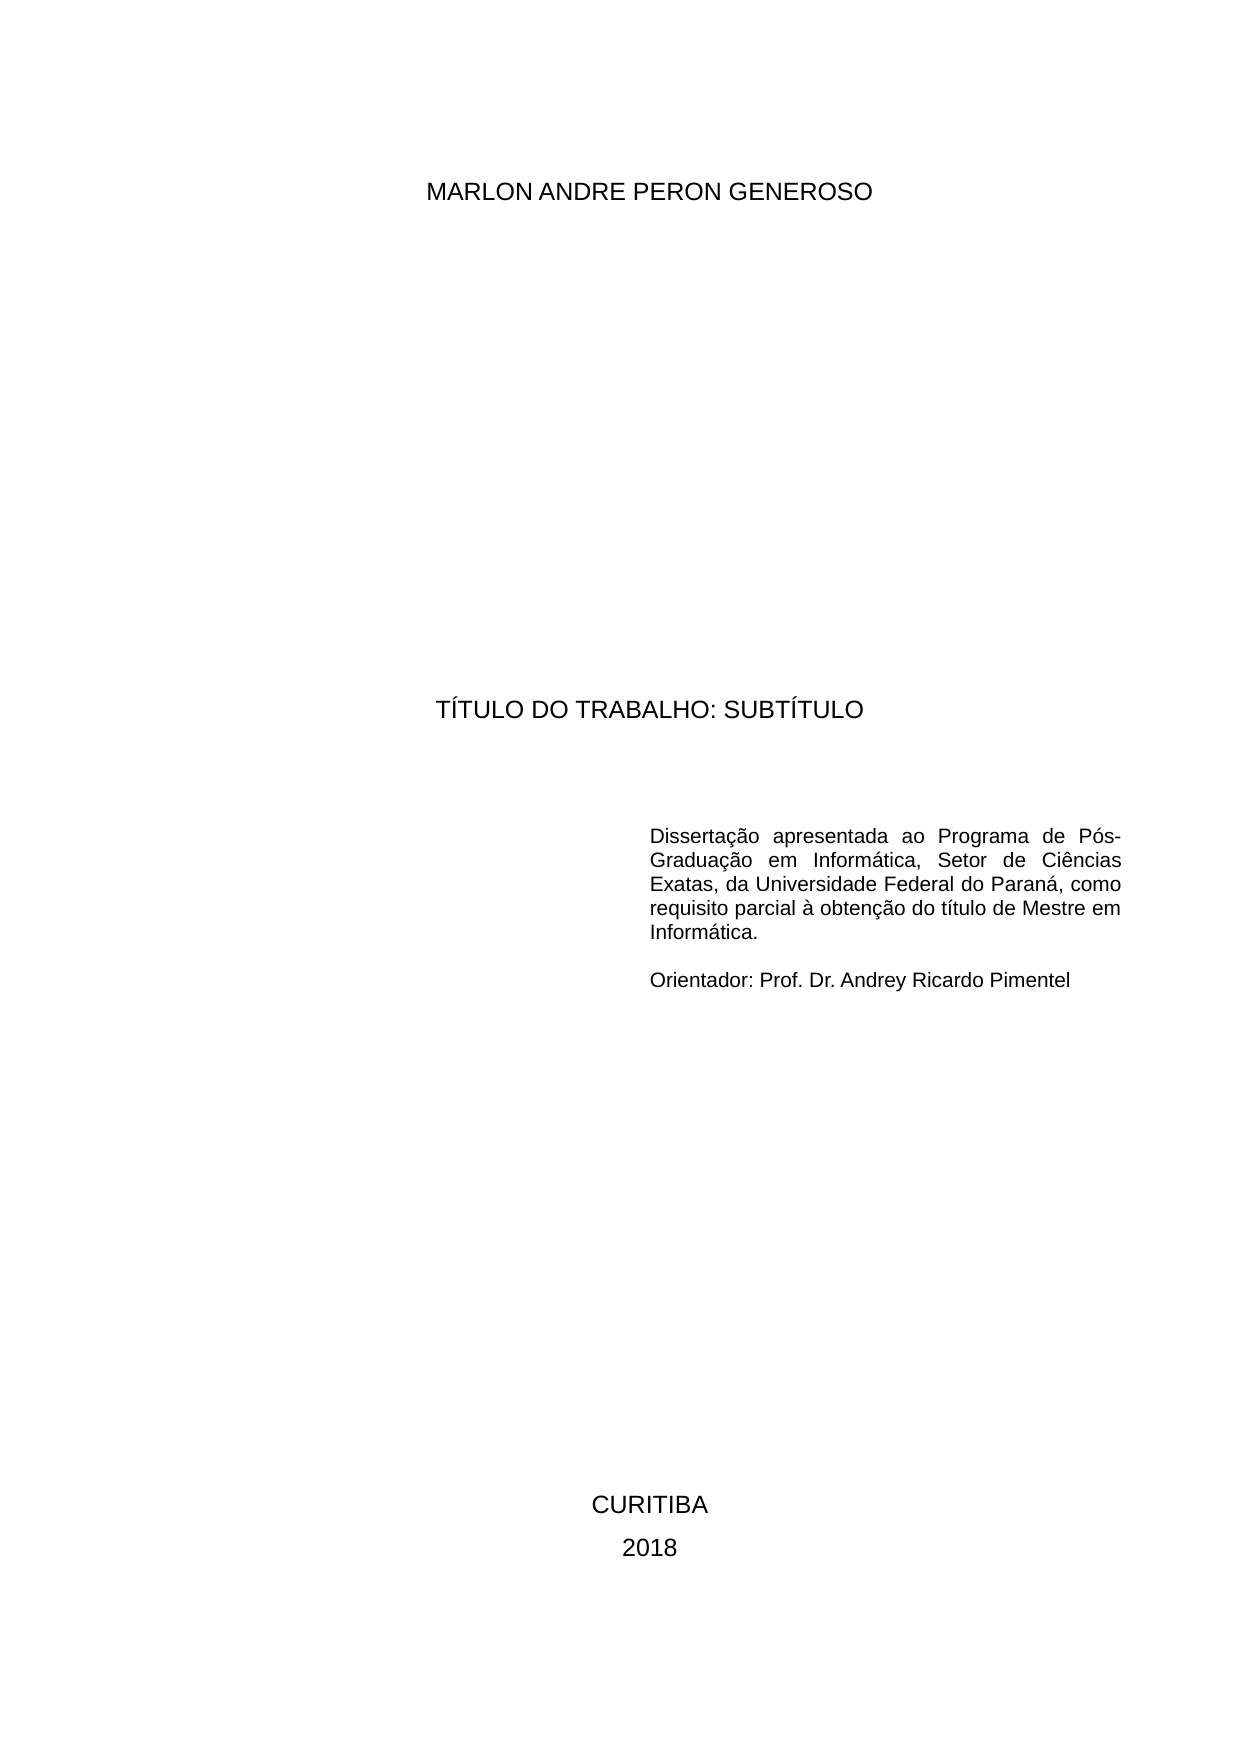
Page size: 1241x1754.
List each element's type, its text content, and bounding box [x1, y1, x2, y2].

text MARLON ANDRE PERON GENEROSO [177, 177, 1122, 206]
text curitiba [177, 1490, 1122, 1519]
text Dissertação apresentada ao Programa de Pós-Graduação em Informática, Setor de Ciências Exatas, da Universidade Federal do Paraná, como requisito parcial à obtenção do título de Mestre em Informática. [649, 824, 1122, 944]
text 2018 [177, 1533, 1122, 1562]
text TÍTULO DO TRABALHO: SUBTÍTULO [177, 695, 1122, 723]
text Orientador: Prof. Dr. Andrey Ricardo Pimentel [649, 968, 1122, 992]
